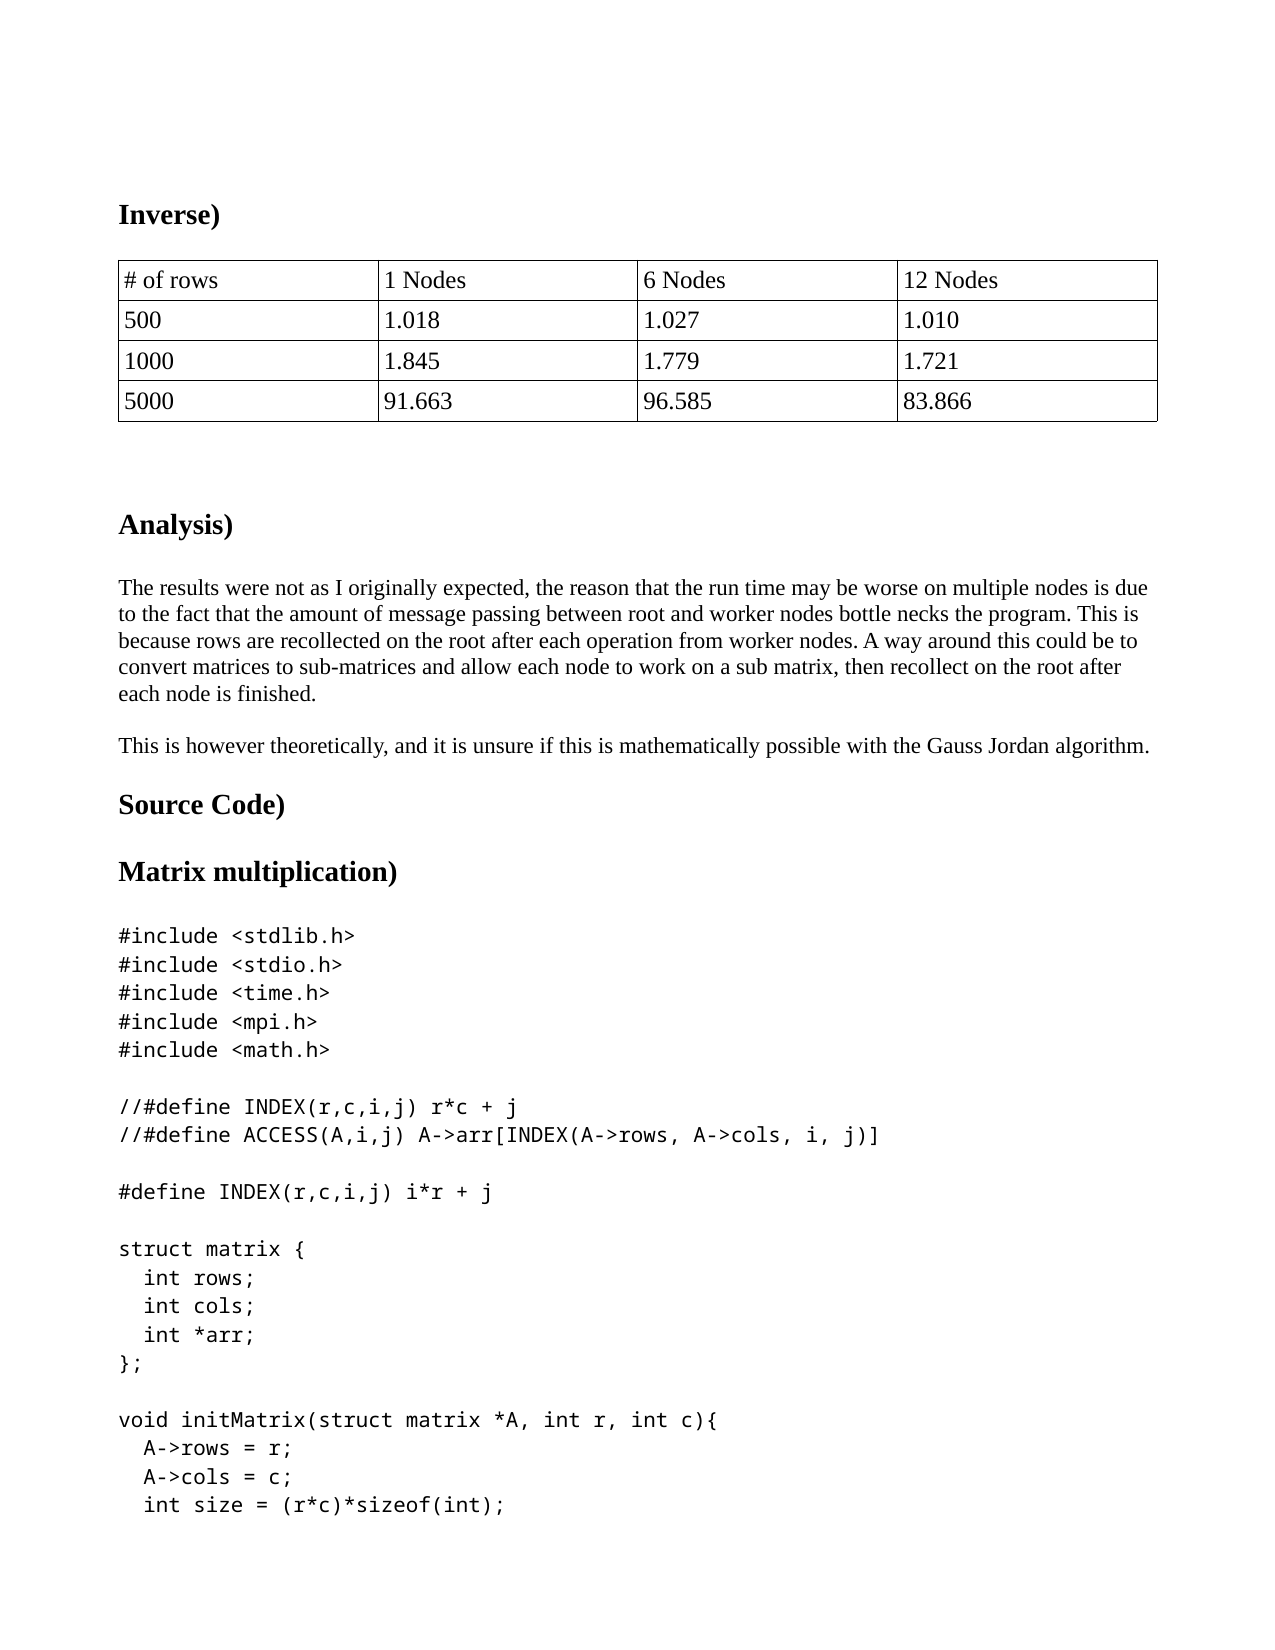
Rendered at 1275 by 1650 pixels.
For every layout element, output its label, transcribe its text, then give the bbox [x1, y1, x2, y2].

text A->cols = c; [118, 1462, 1157, 1490]
text Inverse) [118, 197, 1157, 231]
text #include <mpi.h> [118, 1007, 1157, 1035]
text #include <time.h> [118, 978, 1157, 1007]
table_header 6 Nodes [638, 261, 897, 300]
table_cell 1.845 [379, 341, 637, 380]
text //#define ACCESS(A,i,j) A->arr[INDEX(A->rows, A->cols, i, j)] [118, 1121, 1157, 1149]
text #define INDEX(r,c,i,j) i*r + j [118, 1177, 1157, 1206]
table_header 1 Nodes [379, 261, 637, 300]
text #include <stdlib.h> [118, 922, 1157, 950]
text A->rows = r; [118, 1433, 1157, 1462]
text int rows; [118, 1263, 1157, 1291]
text struct matrix { [118, 1234, 1157, 1263]
table_cell 1.010 [898, 301, 1157, 340]
table_header # of rows [119, 261, 378, 300]
table_cell 83.866 [898, 381, 1157, 421]
text //#define INDEX(r,c,i,j) r*c + j [118, 1092, 1157, 1121]
table_cell 500 [119, 301, 378, 340]
text int size = (r*c)*sizeof(int); [118, 1490, 1157, 1519]
text This is however theoretically, and it is unsure if this is mathematically possible with the Gauss Jordan algorithm. [118, 732, 1157, 759]
text The results were not as I originally expected, the reason that the run time may be worse on multiple nodes is due to the fact that the amount of message passing between root and worker nodes bottle necks the program. This is because rows are recollected on the root after each operation from worker nodes. A way around this could be to convert matrices to sub-matrices and allow each node to work on a sub matrix, then recollect on the root after each node is finished. [118, 574, 1157, 706]
table_cell 1000 [119, 341, 378, 380]
table_cell 1.721 [898, 341, 1157, 380]
text #include <stdio.h> [118, 950, 1157, 978]
table_cell 1.018 [379, 301, 637, 340]
table_cell 96.585 [638, 381, 897, 421]
table_cell 1.779 [638, 341, 897, 380]
text }; [118, 1348, 1157, 1377]
text Source Code) [118, 787, 1157, 821]
text int *arr; [118, 1320, 1157, 1348]
text int cols; [118, 1291, 1157, 1320]
table_cell 1.027 [638, 301, 897, 340]
table_cell 5000 [119, 381, 378, 421]
text Analysis) [118, 507, 1157, 541]
text #include <math.h> [118, 1035, 1157, 1064]
table_cell 91.663 [379, 381, 637, 421]
text void initMatrix(struct matrix *A, int r, int c){ [118, 1405, 1157, 1433]
text Matrix multiplication) [118, 854, 1157, 888]
table_header 12 Nodes [898, 261, 1157, 300]
